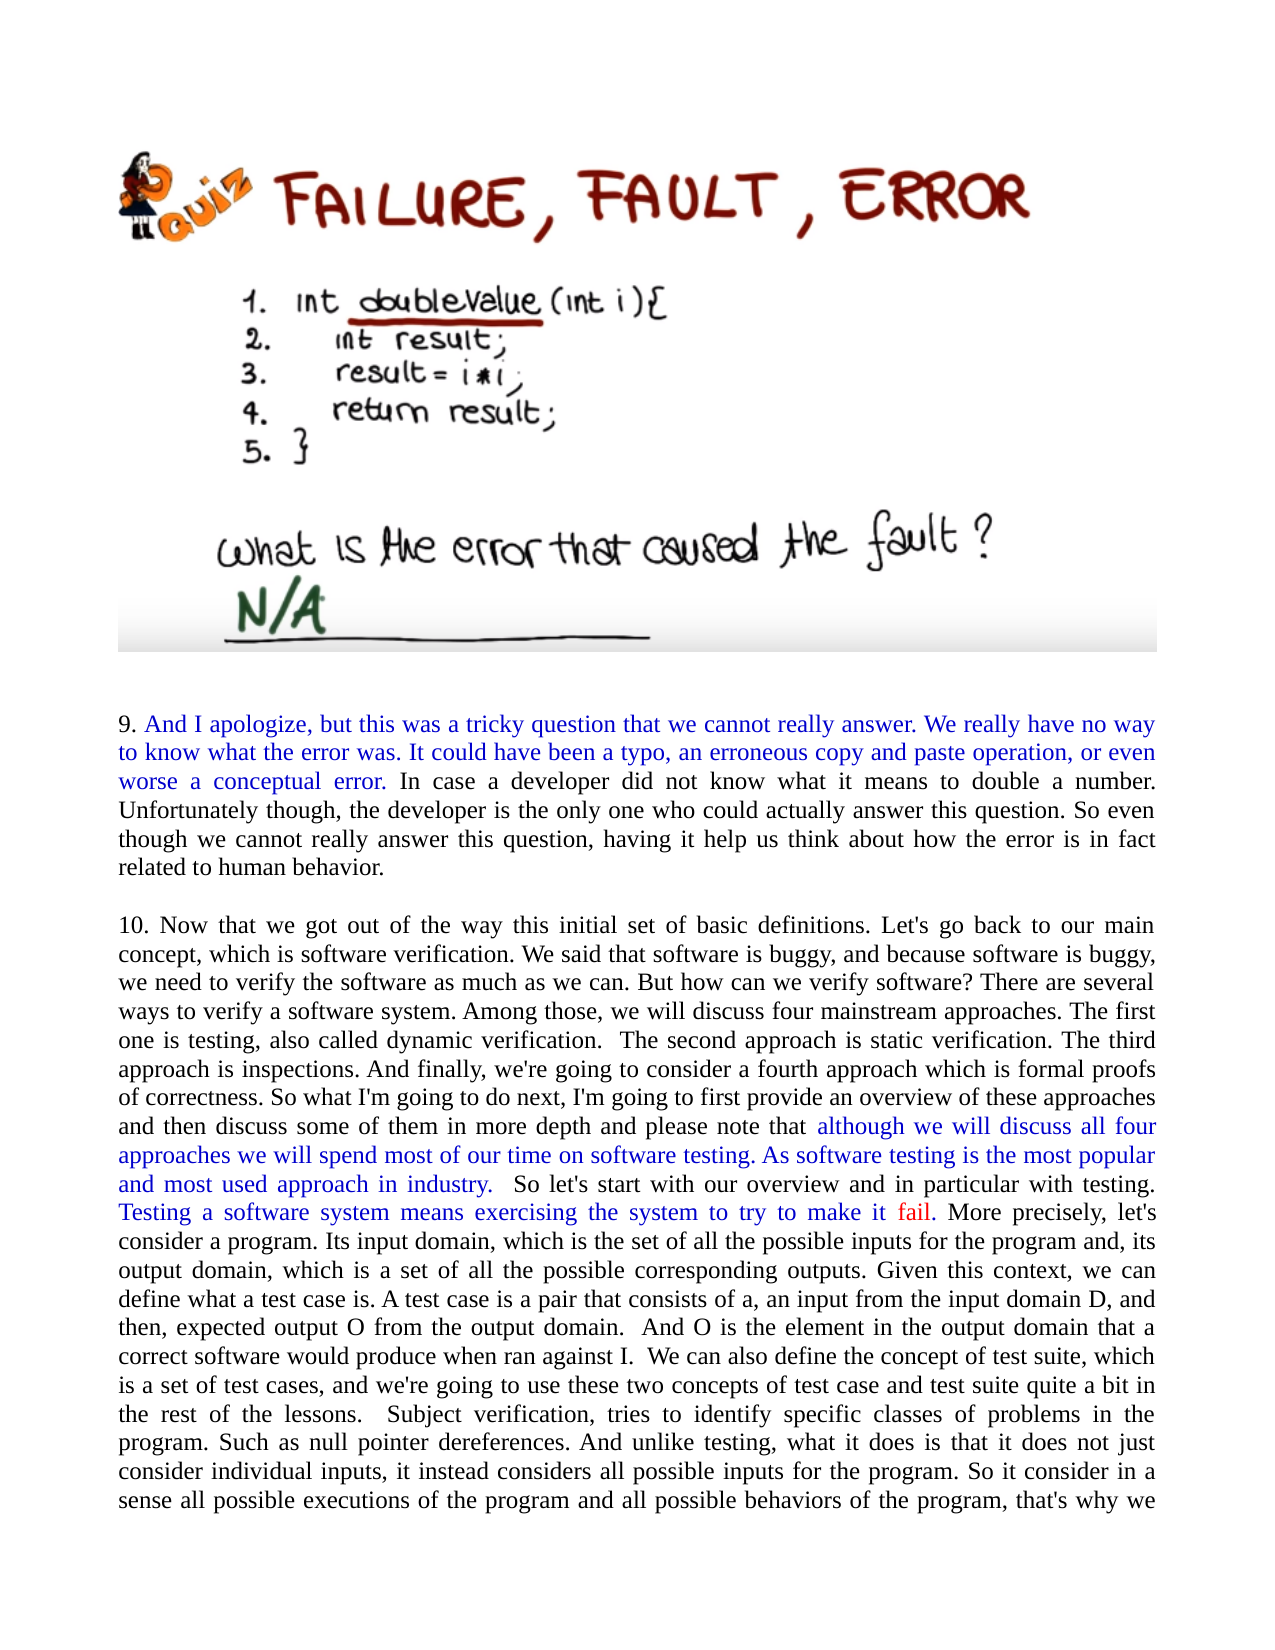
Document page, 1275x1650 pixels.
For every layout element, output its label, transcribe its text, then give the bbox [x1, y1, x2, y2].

text 10. Now that we got out of the way this initial set of basic definitions. Let's go back to our main concept, which is software verification. We said that software is buggy, and because software is buggy, we need to verify the software as much as we can. But how can we verify software? There are several ways to verify a software system. Among those, we will discuss four mainstream approaches. The first one is testing, also called dynamic verification. The second approach is static verification. The third approach is inspections. And finally, we're going to consider a fourth approach which is formal proofs of correctness. So what I'm going to do next, I'm going to first provide an overview of these approaches and then discuss some of them in more depth and please note that although we will discuss all four approaches we will spend most of our time on software testing. As software testing is the most popular and most used approach in industry. So let's start with our overview and in particular with testing. Testing a software system means exercising the system to try to make it fail. More precisely, let's consider a program. Its input domain, which is the set of all the possible inputs for the program and, its output domain, which is a set of all the possible corresponding outputs. Given this context, we can define what a test case is. A test case is a pair that consists of a, an input from the input domain D, and then, expected output O from the output domain. And O is the element in the output domain that a correct software would produce when ran against I. We can also define the concept of test suite, which is a set of test cases, and we're going to use these two concepts of test case and test suite quite a bit in the rest of the lessons. Subject verification, tries to identify specific classes of problems in the program. Such as null pointer dereferences. And unlike testing, what it does is that it does not just consider individual inputs, it instead considers all possible inputs for the program. So it consider in a sense all possible executions of the program and all possible behaviors of the program, that's why we [118, 910, 1157, 1514]
text 9. And I apologize, but this was a tricky question that we cannot really answer. We really have no way to know what the error was. It could have been a typo, an erroneous copy and paste operation, or even worse a conceptual error. In case a developer did not know what it means to double a number. Unfortunately though, the developer is the only one who could actually answer this question. So even though we cannot really answer this question, having it help us think about how the error is in fact related to human behavior. [118, 709, 1157, 881]
picture [118, 146, 1157, 652]
